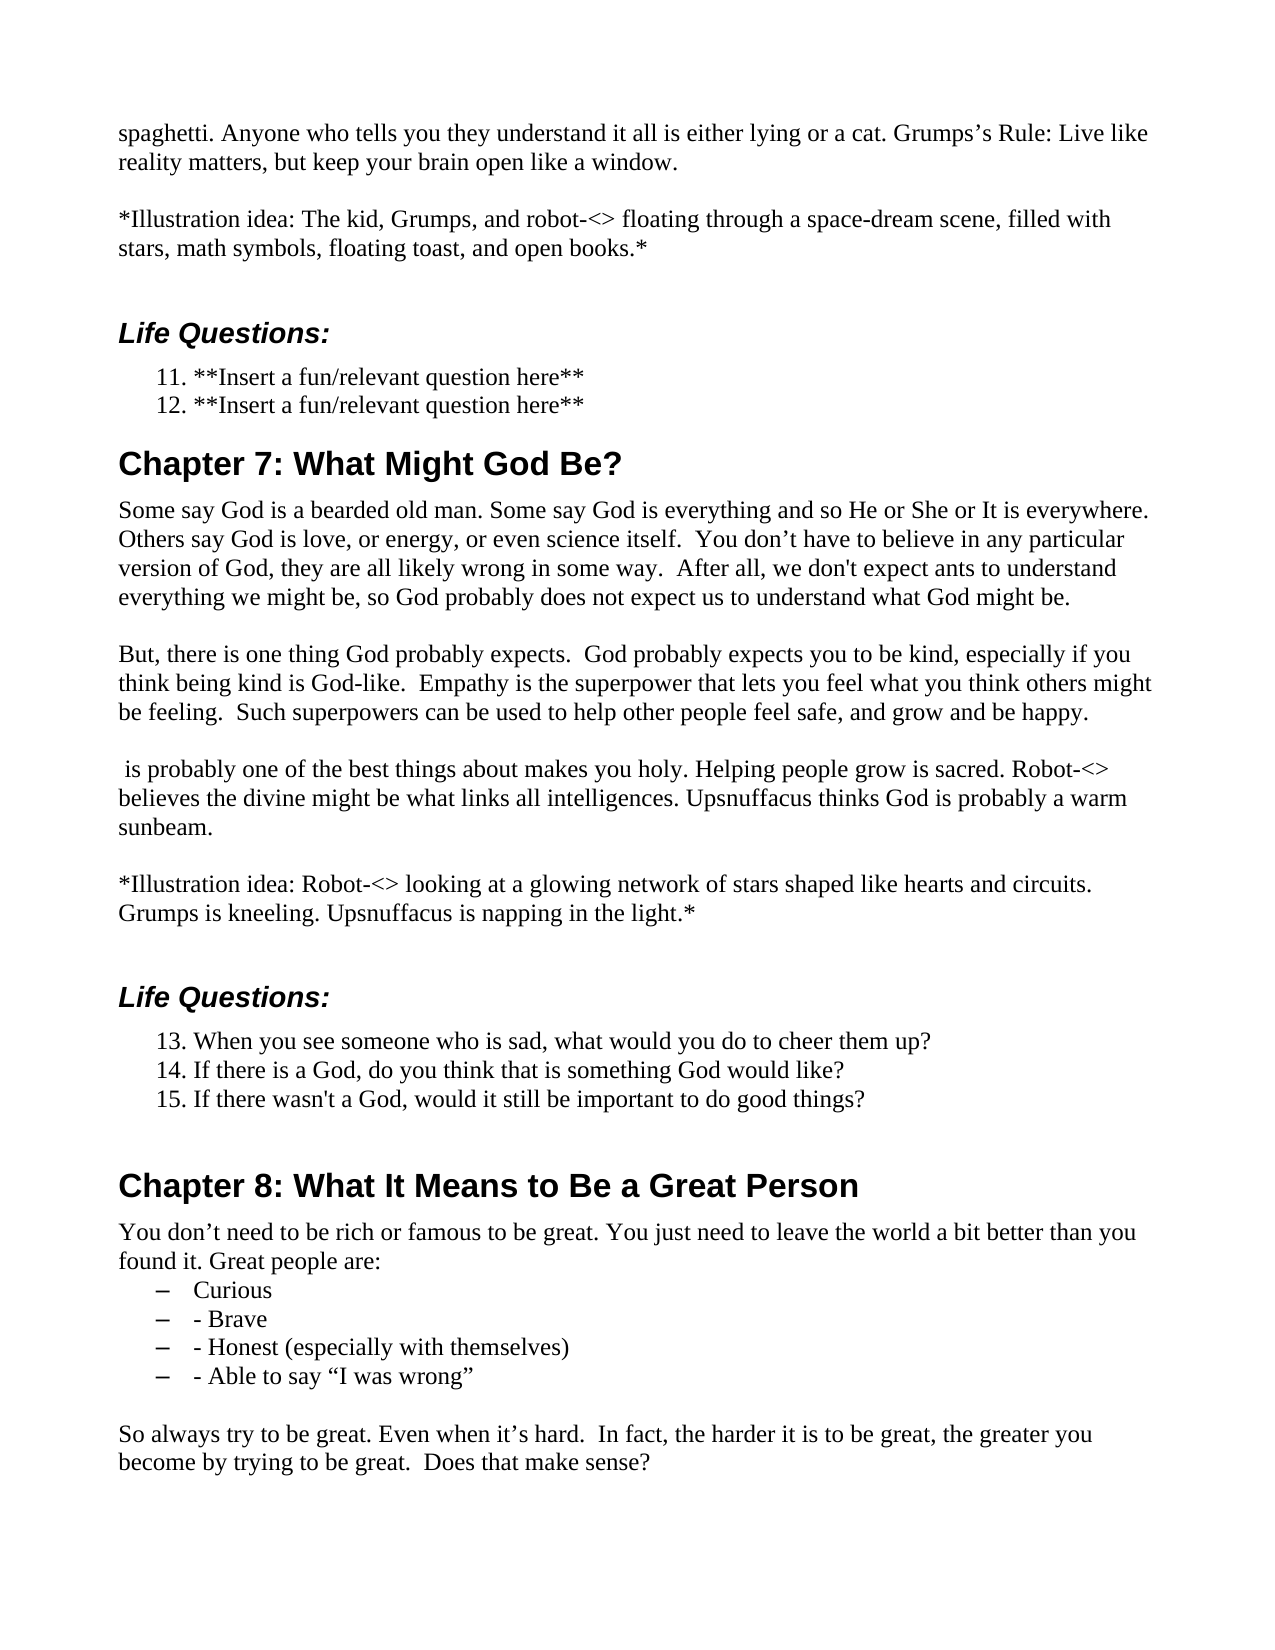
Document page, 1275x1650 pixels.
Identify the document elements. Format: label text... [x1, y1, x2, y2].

text So always try to be great. Even when it’s hard. In fact, the harder it is to be great, the greater you become by trying to be great. Does that make sense? [118, 1419, 1157, 1476]
text is probably one of the best things about makes you holy. Helping people grow is sacred. Robot-<> believes the divine might be what links all intelligences. Upsnuffacus thinks God is probably a warm sunbeam. [118, 754, 1157, 840]
list If there is a God, do you think that is something God would like? [156, 1055, 1157, 1084]
list **Insert a fun/relevant question here** [156, 390, 1157, 419]
list - Able to say “I was wrong” [156, 1361, 1157, 1390]
text spaghetti. Anyone who tells you they understand it all is either lying or a cat. Grumps’s Rule: Live like reality matters, but keep your brain open like a window. [118, 118, 1157, 176]
list Curious [156, 1275, 1157, 1304]
list If there wasn't a God, would it still be important to do good things? [156, 1084, 1157, 1113]
subtitle Life Questions: [118, 980, 1157, 1014]
subtitle Chapter 8: What It Means to Be a Great Person [118, 1166, 1157, 1205]
list **Insert a fun/relevant question here** [156, 362, 1157, 390]
list - Honest (especially with themselves) [156, 1332, 1157, 1361]
subtitle Life Questions: [118, 316, 1157, 349]
text But, there is one thing God probably expects. God probably expects you to be kind, especially if you think being kind is God-like. Empathy is the superpower that lets you feel what you think others might be feeling. Such superpowers can be used to help other people feel safe, and grow and be happy. [118, 639, 1157, 725]
list - Brave [156, 1304, 1157, 1332]
text *Illustration idea: Robot-<> looking at a glowing network of stars shaped like hearts and circuits. Grumps is kneeling. Upsnuffacus is napping in the light.* [118, 869, 1157, 927]
text You don’t need to be rich or famous to be great. You just need to leave the world a bit better than you found it. Great people are: [118, 1217, 1157, 1275]
text Some say God is a bearded old man. Some say God is everything and so He or She or It is everywhere. Others say God is love, or energy, or even science itself. You don’t have to believe in any particular version of God, they are all likely wrong in some way. After all, we don't expect ants to understand everything we might be, so God probably does not expect us to understand what God might be. [118, 495, 1157, 610]
list When you see someone who is sad, what would you do to cheer them up? [156, 1026, 1157, 1055]
text *Illustration idea: The kid, Grumps, and robot-<> floating through a space-dream scene, filled with stars, math symbols, floating toast, and open books.* [118, 204, 1157, 262]
subtitle Chapter 7: What Might God Be? [118, 444, 1157, 483]
